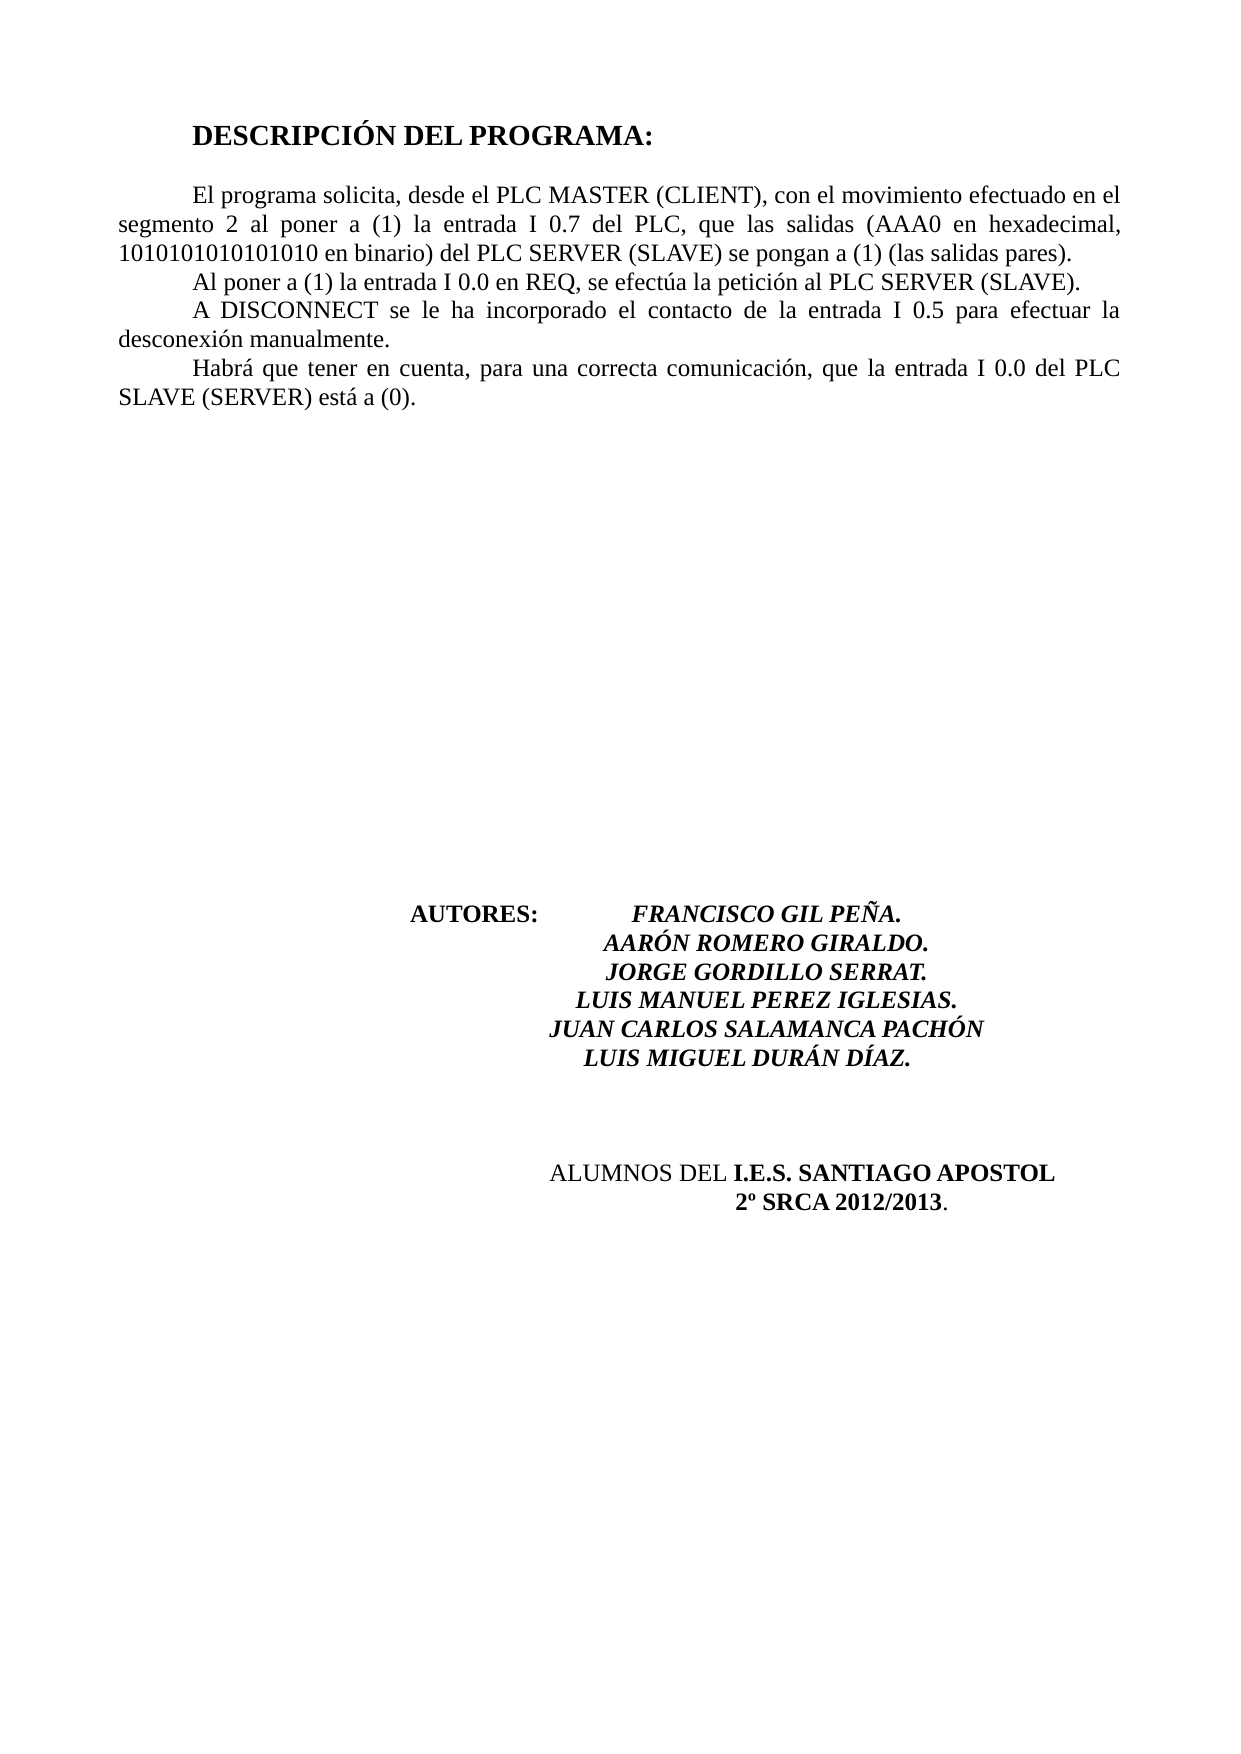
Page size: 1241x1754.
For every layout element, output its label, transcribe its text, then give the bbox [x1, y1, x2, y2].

text LUIS MIGUEL DURÁN DÍAZ. [118, 1043, 1122, 1072]
text AUTORES: FRANCISCO GIL PEÑA. [118, 899, 1122, 928]
text El programa solicita, desde el PLC MASTER (CLIENT), con el movimiento efectuado en el segmento 2 al poner a (1) la entrada I 0.7 del PLC, que las salidas (AAA0 en hexadecimal, 1010101010101010 en binario) del PLC SERVER (SLAVE) se pongan a (1) (las salidas pares). [118, 180, 1122, 267]
text DESCRIPCIÓN DEL PROGRAMA: [118, 118, 1122, 152]
text LUIS MANUEL PEREZ IGLESIAS. [118, 985, 1122, 1014]
text Habrá que tener en cuenta, para una correcta comunicación, que la entrada I 0.0 del PLC SLAVE (SERVER) está a (0). [118, 353, 1122, 410]
text 2º SRCA 2012/2013. [118, 1187, 1122, 1215]
text JUAN CARLOS SALAMANCA PACHÓN [118, 1014, 1122, 1043]
text Al poner a (1) la entrada I 0.0 en REQ, se efectúa la petición al PLC SERVER (SLAVE). [118, 267, 1122, 295]
text A DISCONNECT se le ha incorporado el contacto de la entrada I 0.5 para efectuar la desconexión manualmente. [118, 295, 1122, 353]
text JORGE GORDILLO SERRAT. [118, 957, 1122, 985]
text ALUMNOS DEL I.E.S. SANTIAGO APOSTOL [118, 1158, 1122, 1187]
text AARÓN ROMERO GIRALDO. [118, 928, 1122, 957]
